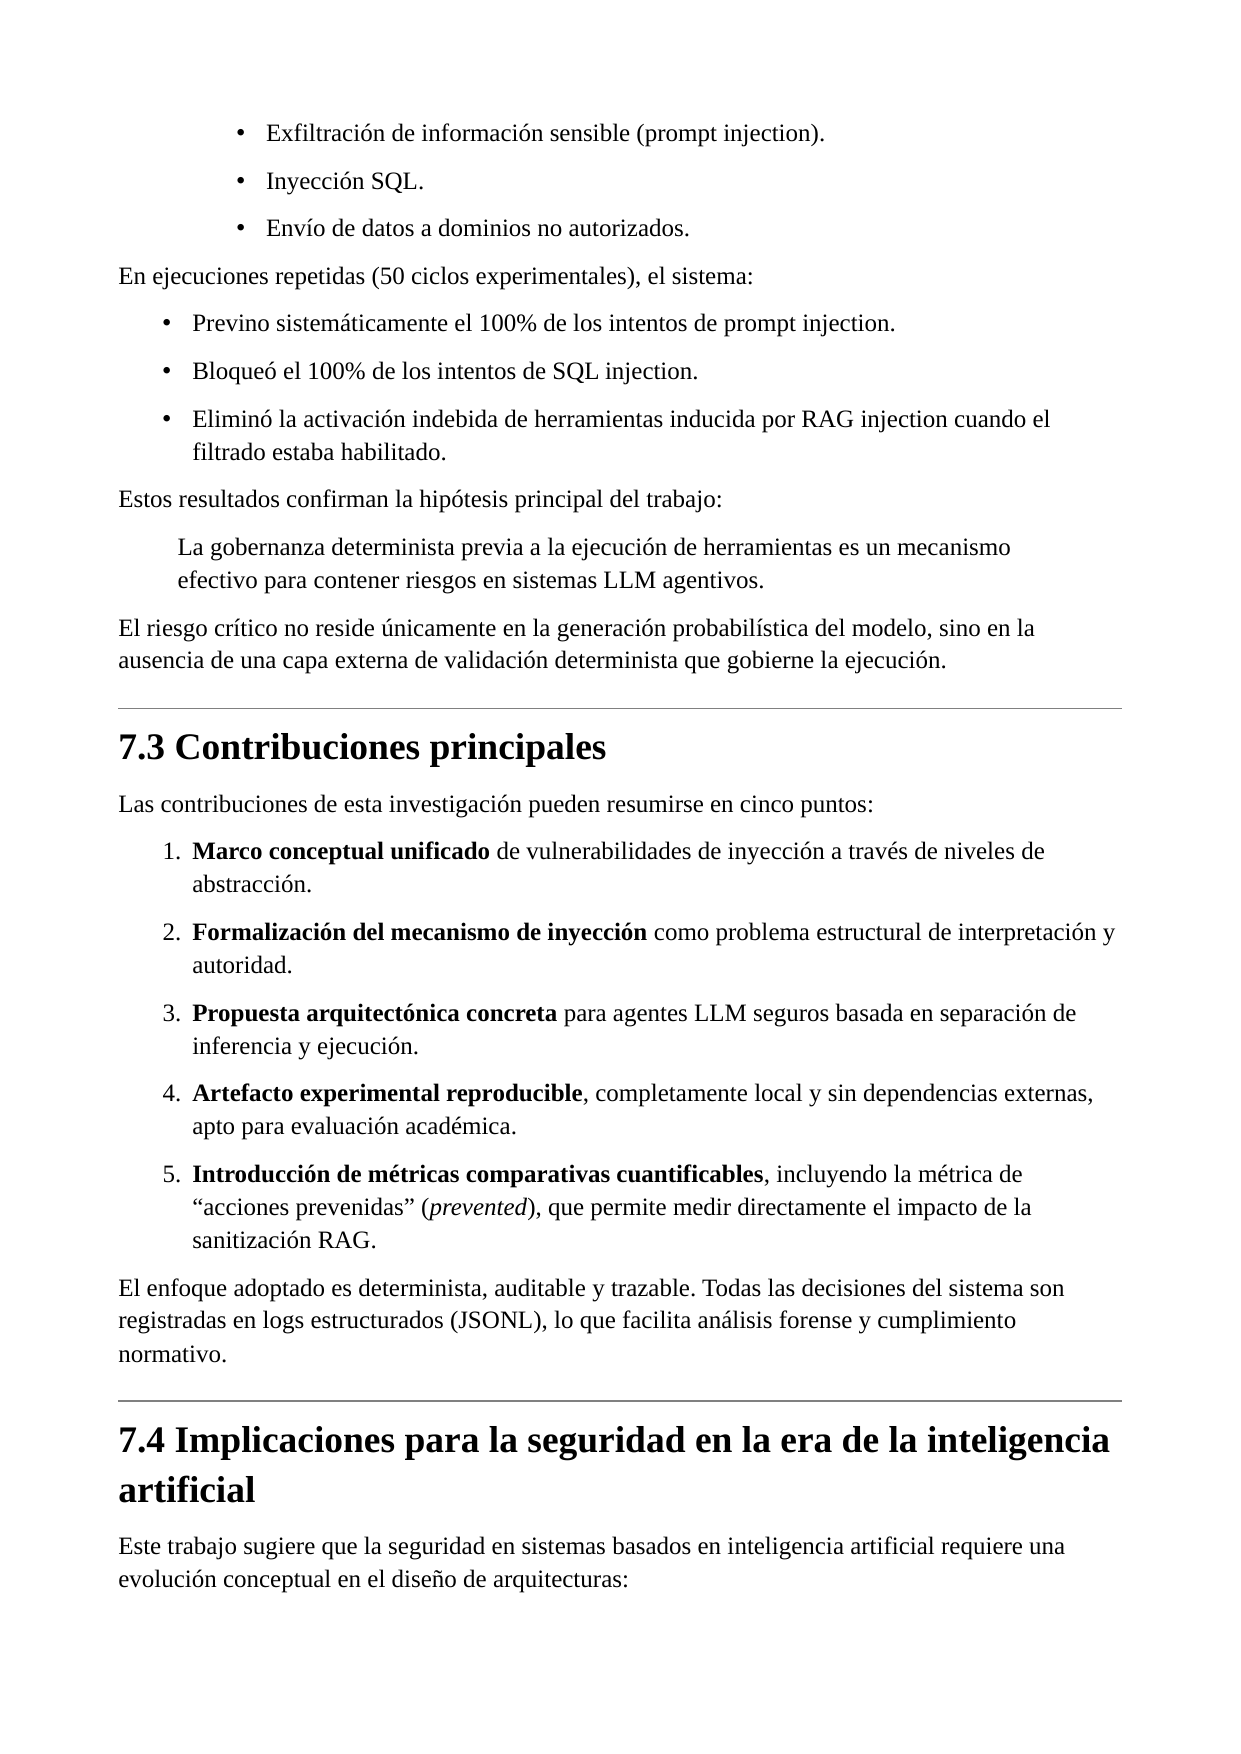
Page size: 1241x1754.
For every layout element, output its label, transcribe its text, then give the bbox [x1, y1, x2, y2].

text Estos resultados confirman la hipótesis principal del trabajo: [118, 484, 1122, 513]
list Formalización del mecanismo de inyección como problema estructural de interpretación y autoridad. [162, 917, 1122, 979]
list Previno sistemáticamente el 100% de los intentos de prompt injection. [162, 308, 1122, 337]
list Propuesta arquitectónica concreta para agentes LLM seguros basada en separación de inferencia y ejecución. [162, 998, 1122, 1059]
subtitle 7.4 Implicaciones para la seguridad en la era de la inteligencia artificial [118, 1418, 1122, 1510]
text El riesgo crítico no reside únicamente en la generación probabilística del modelo, sino en la ausencia de una capa externa de validación determinista que gobierne la ejecución. [118, 613, 1122, 674]
list Introducción de métricas comparativas cuantificables, incluyendo la métrica de “acciones prevenidas” (prevented), que permite medir directamente el impacto de la sanitización RAG. [162, 1159, 1122, 1254]
list Eliminó la activación indebida de herramientas inducida por RAG injection cuando el filtrado estaba habilitado. [162, 404, 1122, 466]
list Envío de datos a dominios no autorizados. [236, 213, 1122, 242]
text Las contribuciones de esta investigación pueden resumirse en cinco puntos: [118, 789, 1122, 818]
text Este trabajo sugiere que la seguridad en sistemas basados en inteligencia artificial requiere una evolución conceptual en el diseño de arquitecturas: [118, 1531, 1122, 1593]
list Bloqueó el 100% de los intentos de SQL injection. [162, 356, 1122, 385]
subtitle 7.3 Contribuciones principales [118, 725, 1122, 768]
list Artefacto experimental reproducible, completamente local y sin dependencias externas, apto para evaluación académica. [162, 1078, 1122, 1140]
list Exfiltración de información sensible (prompt injection). [236, 118, 1122, 147]
list Inyección SQL. [236, 166, 1122, 194]
text La gobernanza determinista previa a la ejecución de herramientas es un mecanismo efectivo para contener riesgos en sistemas LLM agentivos. [177, 532, 1063, 594]
text En ejecuciones repetidas (50 ciclos experimentales), el sistema: [118, 261, 1122, 290]
list Marco conceptual unificado de vulnerabilidades de inyección a través de niveles de abstracción. [162, 836, 1122, 898]
text El enfoque adoptado es determinista, auditable y trazable. Todas las decisiones del sistema son registradas en logs estructurados (JSONL), lo que facilita análisis forense y cumplimiento normativo. [118, 1273, 1122, 1367]
